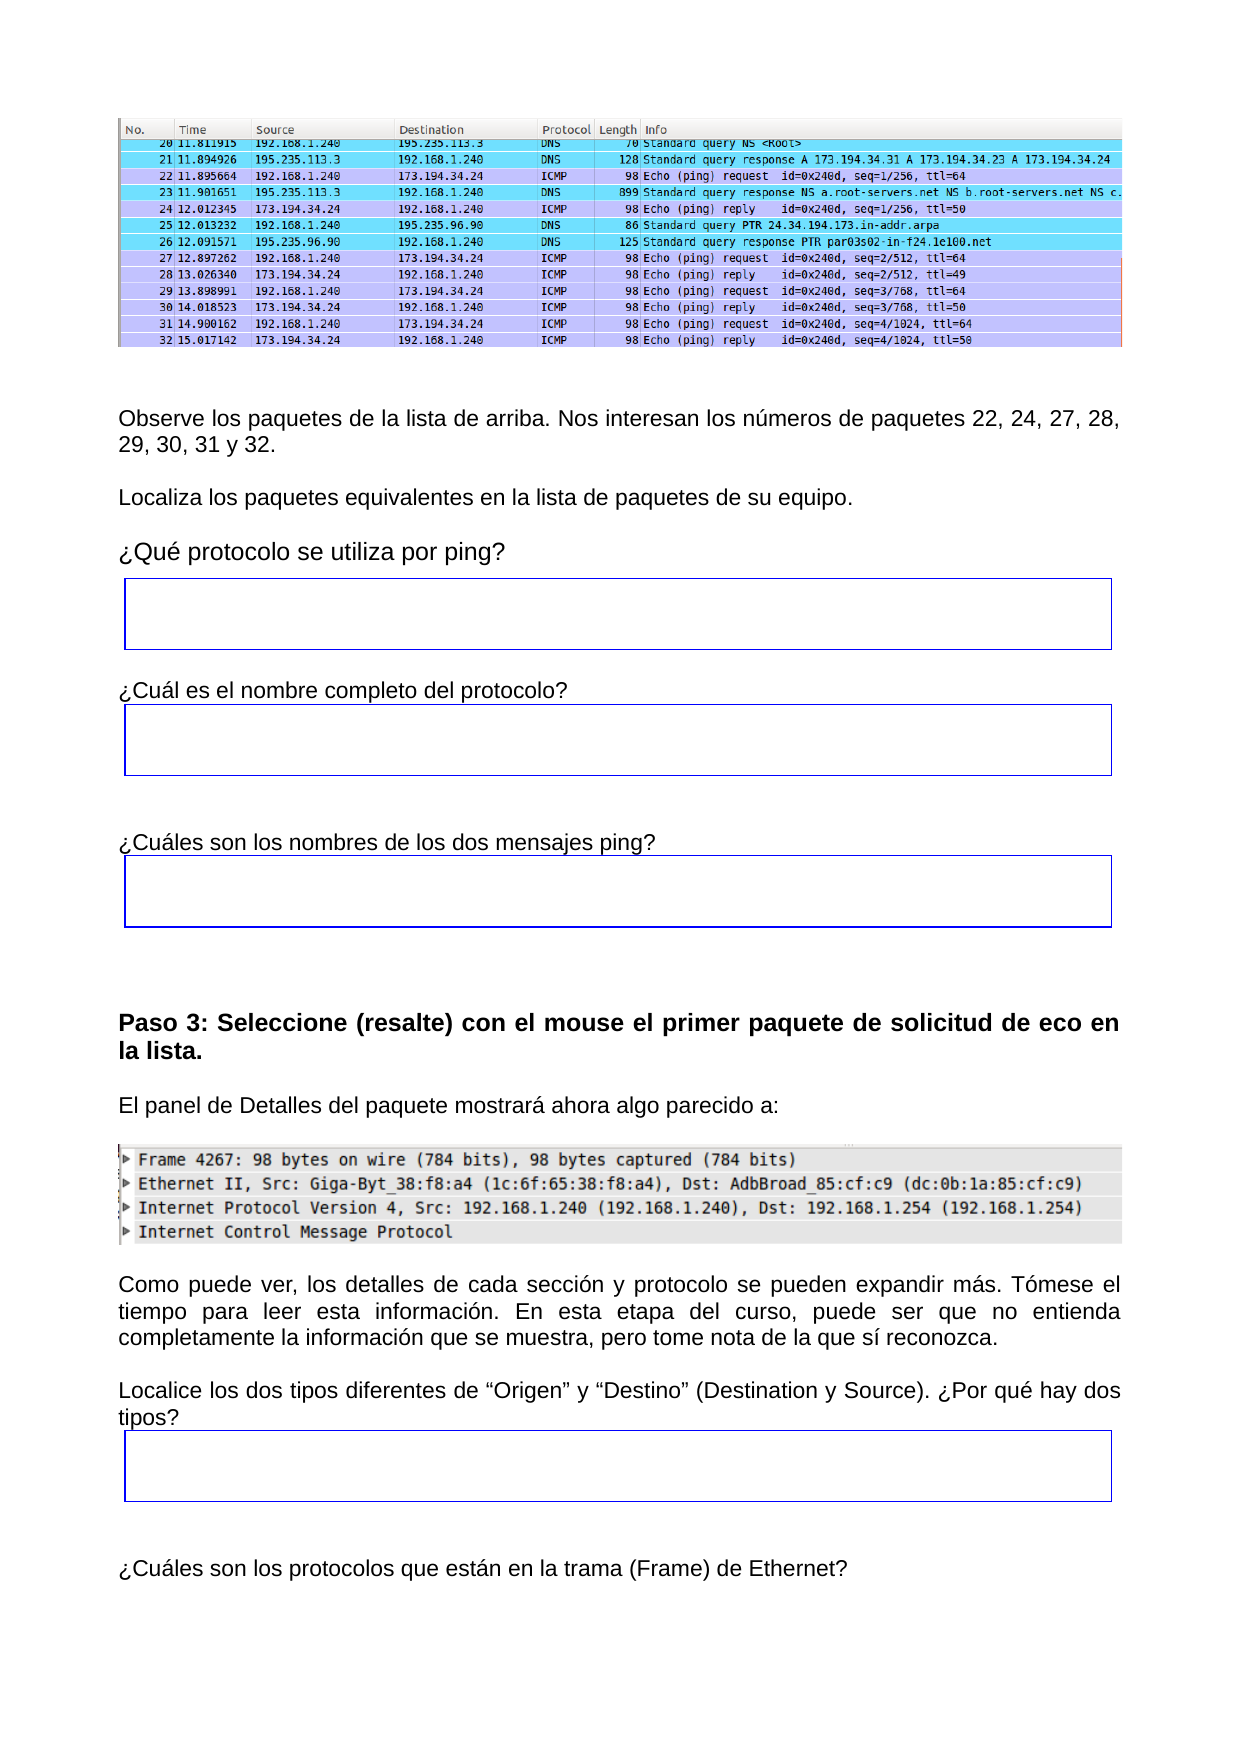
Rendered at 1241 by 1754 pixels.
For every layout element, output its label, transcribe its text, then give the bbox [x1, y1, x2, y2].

table_header [126, 856, 1111, 926]
text Como puede ver, los detalles de cada sección y protocolo se pueden expandir más. Tómese el tiempo para leer esta información. En esta etapa del curso, puede ser que no entienda completamente la información que se muestra, pero tome nota de la que sí reconozca. [118, 1271, 1122, 1351]
text ¿Cuáles son los protocolos que están en la trama (Frame) de Ethernet? [118, 1555, 1122, 1582]
table_header [126, 579, 1111, 649]
text Localice los dos tipos diferentes de “Origen” y “Destino” (Destination y Source). ¿Por qué hay dos tipos? [118, 1377, 1122, 1430]
text Paso 3: Seleccione (resalte) con el mouse el primer paquete de solicitud de eco en la lista. [118, 1007, 1122, 1065]
table_header [126, 705, 1111, 774]
picture [118, 1144, 1123, 1245]
text ¿Qué protocolo se utiliza por ping? [118, 537, 1122, 566]
text ¿Cuál es el nombre completo del protocolo? [118, 677, 1122, 703]
picture [118, 118, 1123, 347]
text Localiza los paquetes equivalentes en la lista de paquetes de su equipo. [118, 484, 1122, 510]
text Observe los paquetes de la lista de arriba. Nos interesan los números de paquetes 22, 24, 27, 28, 29, 30, 31 y 32. [118, 404, 1122, 457]
table_header [126, 1431, 1111, 1501]
text ¿Cuáles son los nombres de los dos mensajes ping? [118, 829, 1122, 855]
text El panel de Detalles del paquete mostrará ahora algo parecido a: [118, 1092, 1122, 1118]
